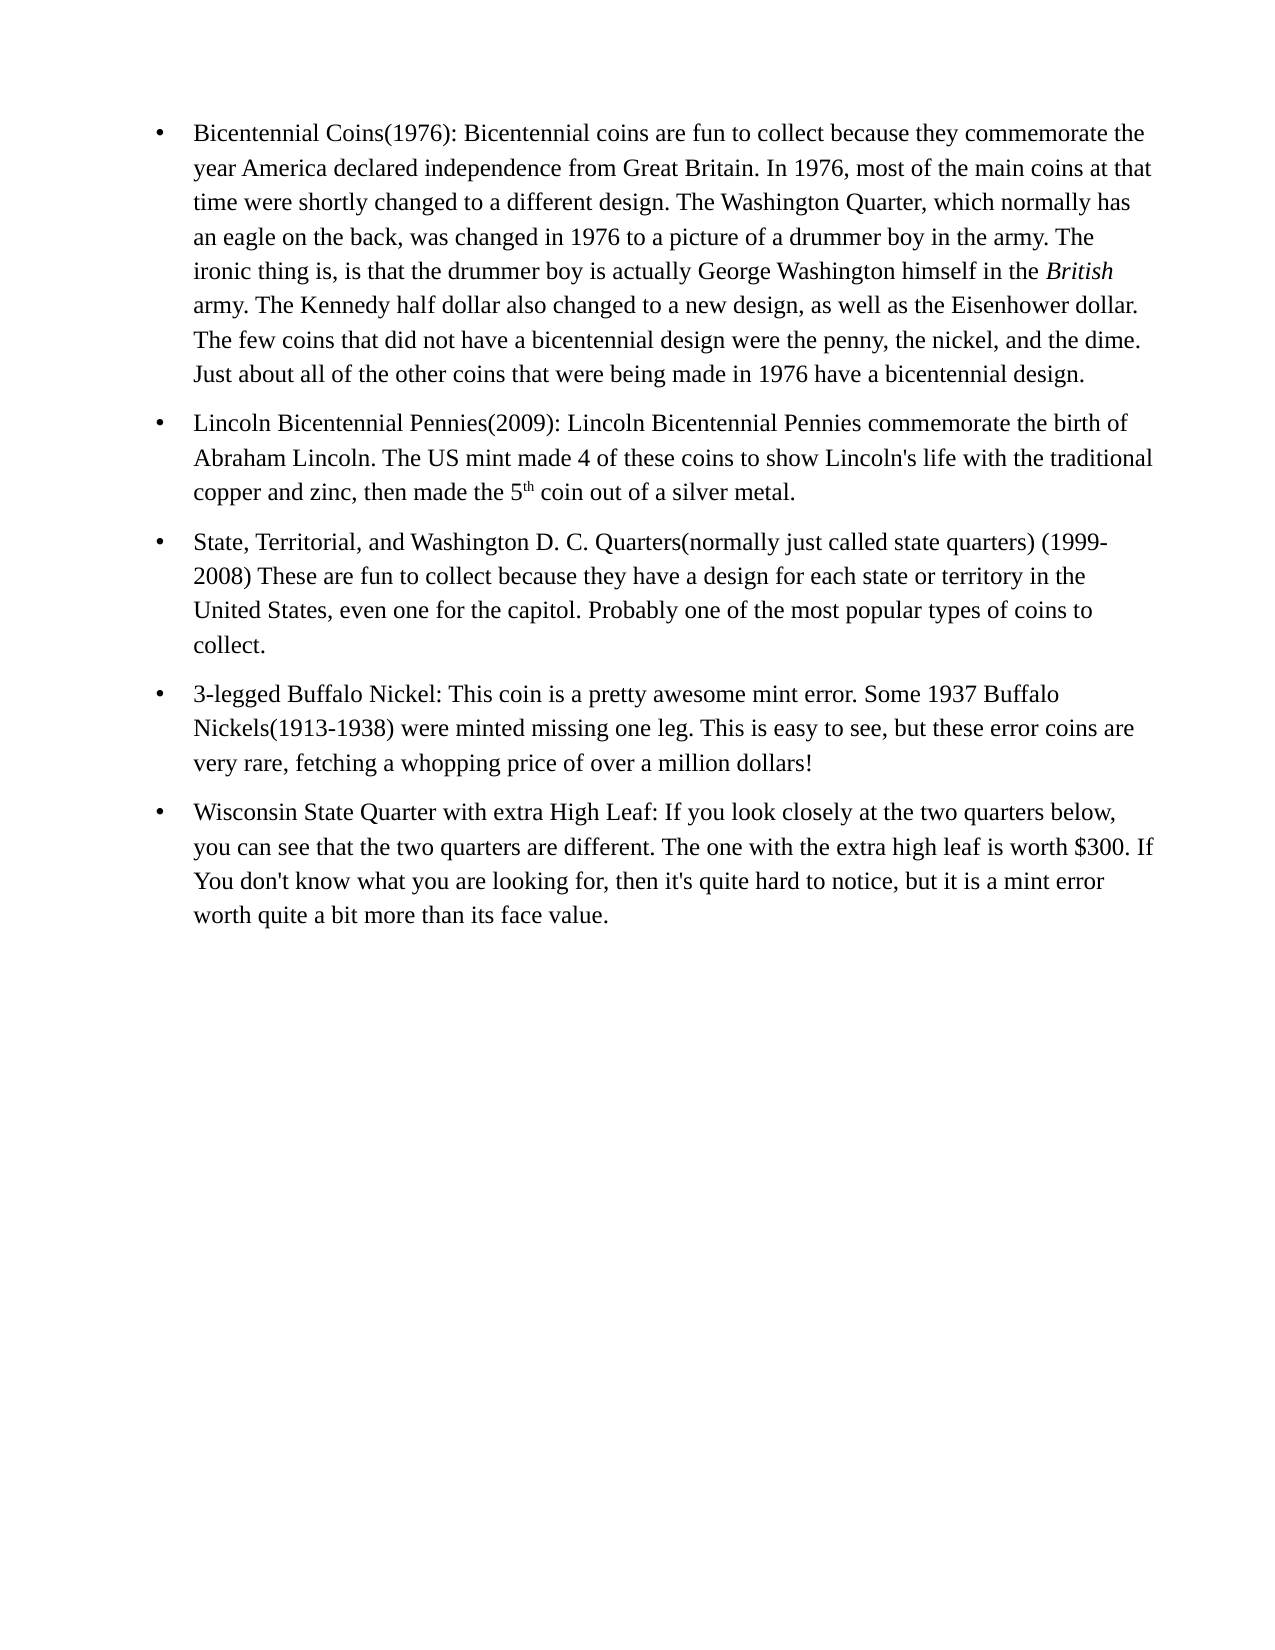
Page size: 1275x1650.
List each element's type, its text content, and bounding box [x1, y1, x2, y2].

list State, Territorial, and Washington D. C. Quarters(normally just called state quarters) (1999-2008) These are fun to collect because they have a design for each state or territory in the United States, even one for the capitol. Probably one of the most popular types of coins to collect. [156, 527, 1157, 659]
list Wisconsin State Quarter with extra High Leaf: If you look closely at the two quarters below, you can see that the two quarters are different. The one with the extra high leaf is worth $300. If You don't know what you are looking for, then it's quite hard to notice, but it is a mint error worth quite a bit more than its face value. [156, 797, 1157, 929]
list 3-legged Buffalo Nickel: This coin is a pretty awesome mint error. Some 1937 Buffalo Nickels(1913-1938) were minted missing one leg. This is easy to see, but these error coins are very rare, fetching a whopping price of over a million dollars! [156, 679, 1157, 777]
list Lincoln Bicentennial Pennies(2009): Lincoln Bicentennial Pennies commemorate the birth of Abraham Lincoln. The US mint made 4 of these coins to show Lincoln's life with the traditional copper and zinc, then made the 5th coin out of a silver metal. [156, 408, 1157, 506]
list Bicentennial Coins(1976): Bicentennial coins are fun to collect because they commemorate the year America declared independence from Great Britain. In 1976, most of the main coins at that time were shortly changed to a different design. The Washington Quarter, which normally has an eagle on the back, was changed in 1976 to a picture of a drummer boy in the army. The ironic thing is, is that the drummer boy is actually George Washington himself in the British army. The Kennedy half dollar also changed to a new design, as well as the Eisenhower dollar. The few coins that did not have a bicentennial design were the penny, the nickel, and the dime. Just about all of the other coins that were being made in 1976 have a bicentennial design. [156, 118, 1157, 388]
